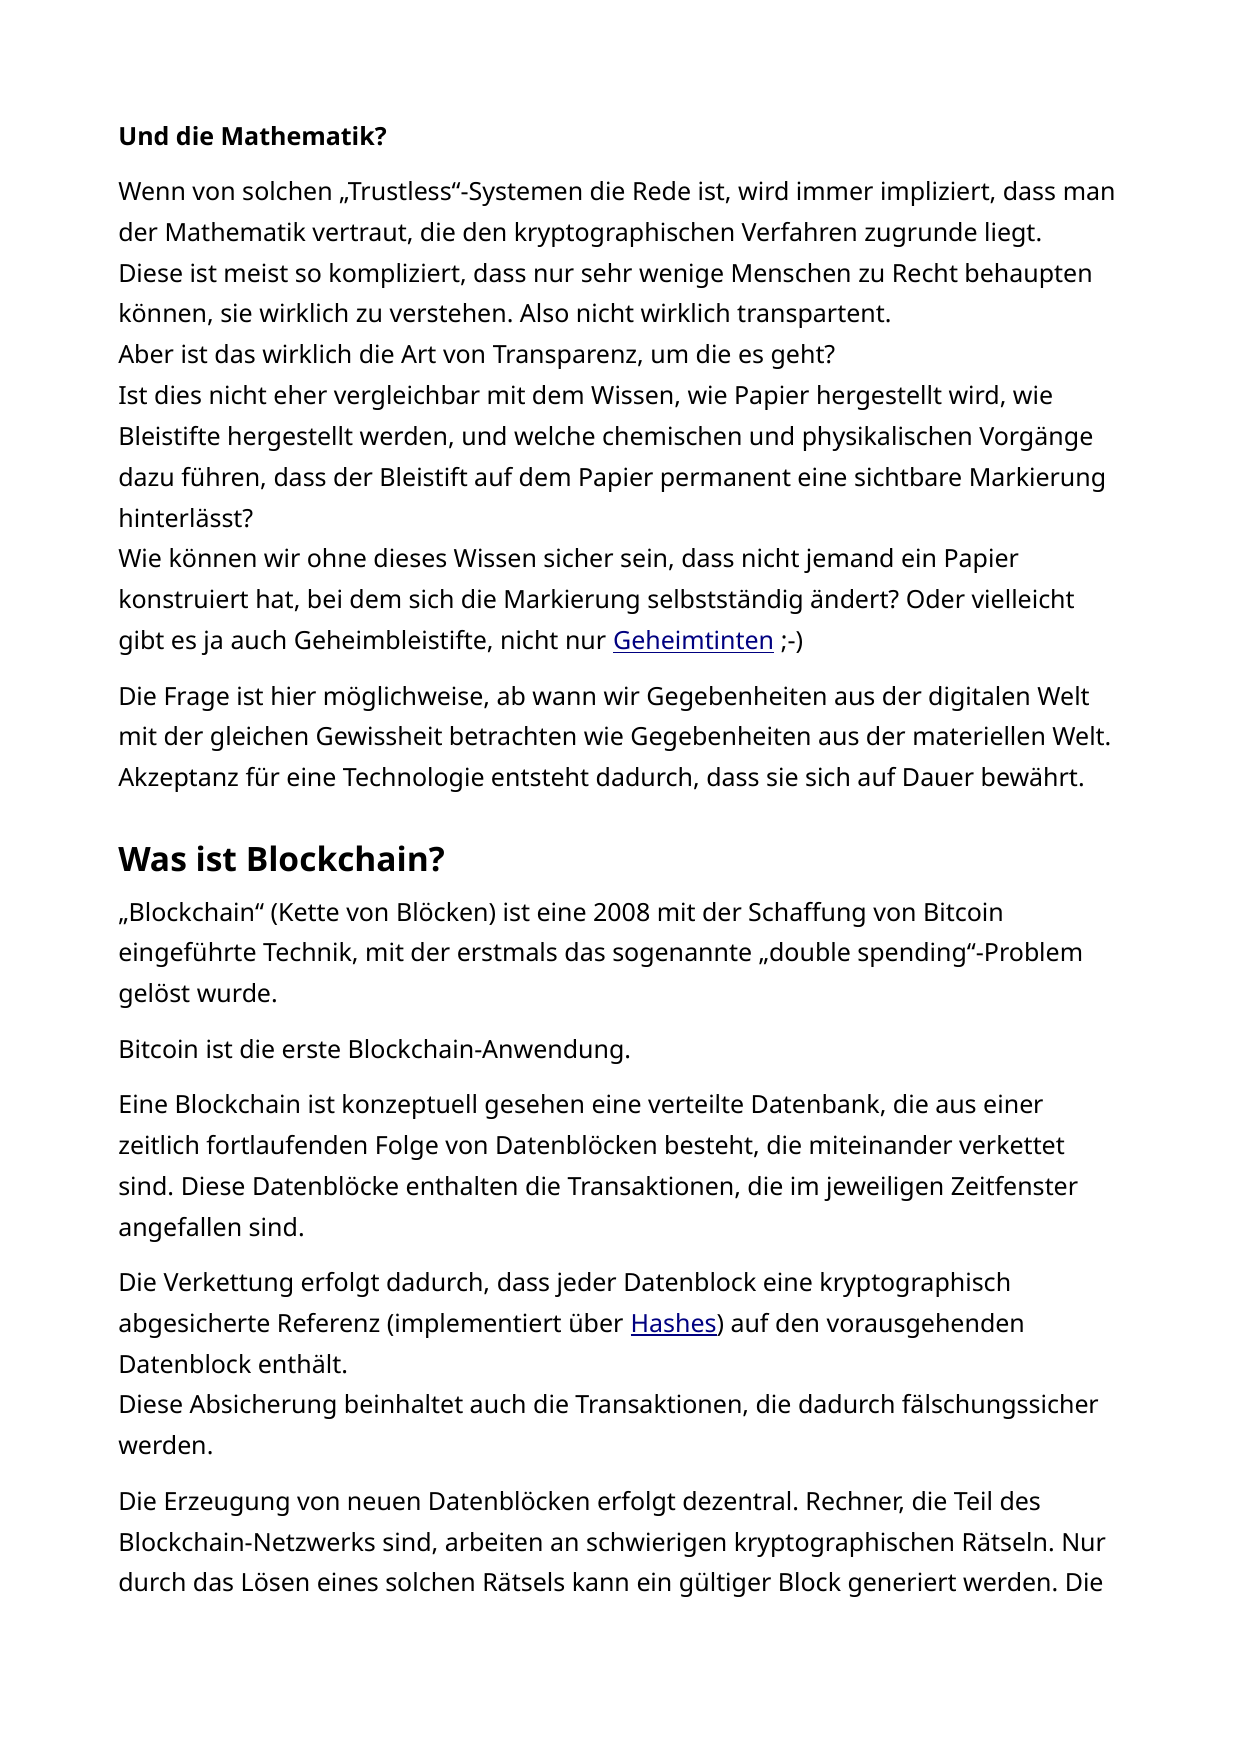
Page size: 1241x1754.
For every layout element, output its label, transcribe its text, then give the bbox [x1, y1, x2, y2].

subtitle Was ist Blockchain? [118, 836, 1122, 882]
text Und die Mathematik? [118, 118, 1122, 152]
text Die Erzeugung von neuen Datenblöcken erfolgt dezentral. Rechner, die Teil des Blockchain-Netzwerks sind, arbeiten an schwierigen kryptographischen Rätseln. Nur durch das Lösen eines solchen Rätsels kann ein gültiger Block generiert werden. Die [118, 1483, 1122, 1599]
text Die Verkettung erfolgt dadurch, dass jeder Datenblock eine kryptographisch abgesicherte Referenz (implementiert über Hashes) auf den vorausgehenden Datenblock enthält. Diese Absicherung beinhaltet auch die Transaktionen, die dadurch fälschungssicher werden. [118, 1265, 1122, 1462]
text Die Frage ist hier möglichweise, ab wann wir Gegebenheiten aus der digitalen Welt mit der gleichen Gewissheit betrachten wie Gegebenheiten aus der materiellen Welt. Akzeptanz für eine Technologie entsteht dadurch, dass sie sich auf Dauer bewährt. [118, 678, 1122, 794]
text Bitcoin ist die erste Blockchain-Anwendung. [118, 1031, 1122, 1065]
text Eine Blockchain ist konzeptuell gesehen eine verteilte Datenbank, die aus einer zeitlich fortlaufenden Folge von Datenblöcken besteht, die miteinander verkettet sind. Diese Datenblöcke enthalten die Transaktionen, die im jeweiligen Zeitfenster angefallen sind. [118, 1087, 1122, 1243]
text „Blockchain“ (Kette von Blöcken) ist eine 2008 mit der Schaffung von Bitcoin eingeführte Technik, mit der erstmals das sogenannte „double spending“-Problem gelöst wurde. [118, 894, 1122, 1010]
text Wenn von solchen „Trustless“-Systemen die Rede ist, wird immer impliziert, dass man der Mathematik vertraut, die den kryptographischen Verfahren zugrunde liegt. Diese ist meist so kompliziert, dass nur sehr wenige Menschen zu Recht behaupten können, sie wirklich zu verstehen. Also nicht wirklich transpartent. Aber ist das wirklich die Art von Transparenz, um die es geht? Ist dies nicht eher vergleichbar mit dem Wissen, wie Papier hergestellt wird, wie Bleistifte hergestellt werden, und welche chemischen und physikalischen Vorgänge dazu führen, dass der Bleistift auf dem Papier permanent eine sichtbare Markierung hinterlässt? Wie können wir ohne dieses Wissen sicher sein, dass nicht jemand ein Papier konstruiert hat, bei dem sich die Markierung selbstständig ändert? Oder vielleicht gibt es ja auch Geheimbleistifte, nicht nur Geheimtinten ;-) [118, 173, 1122, 657]
